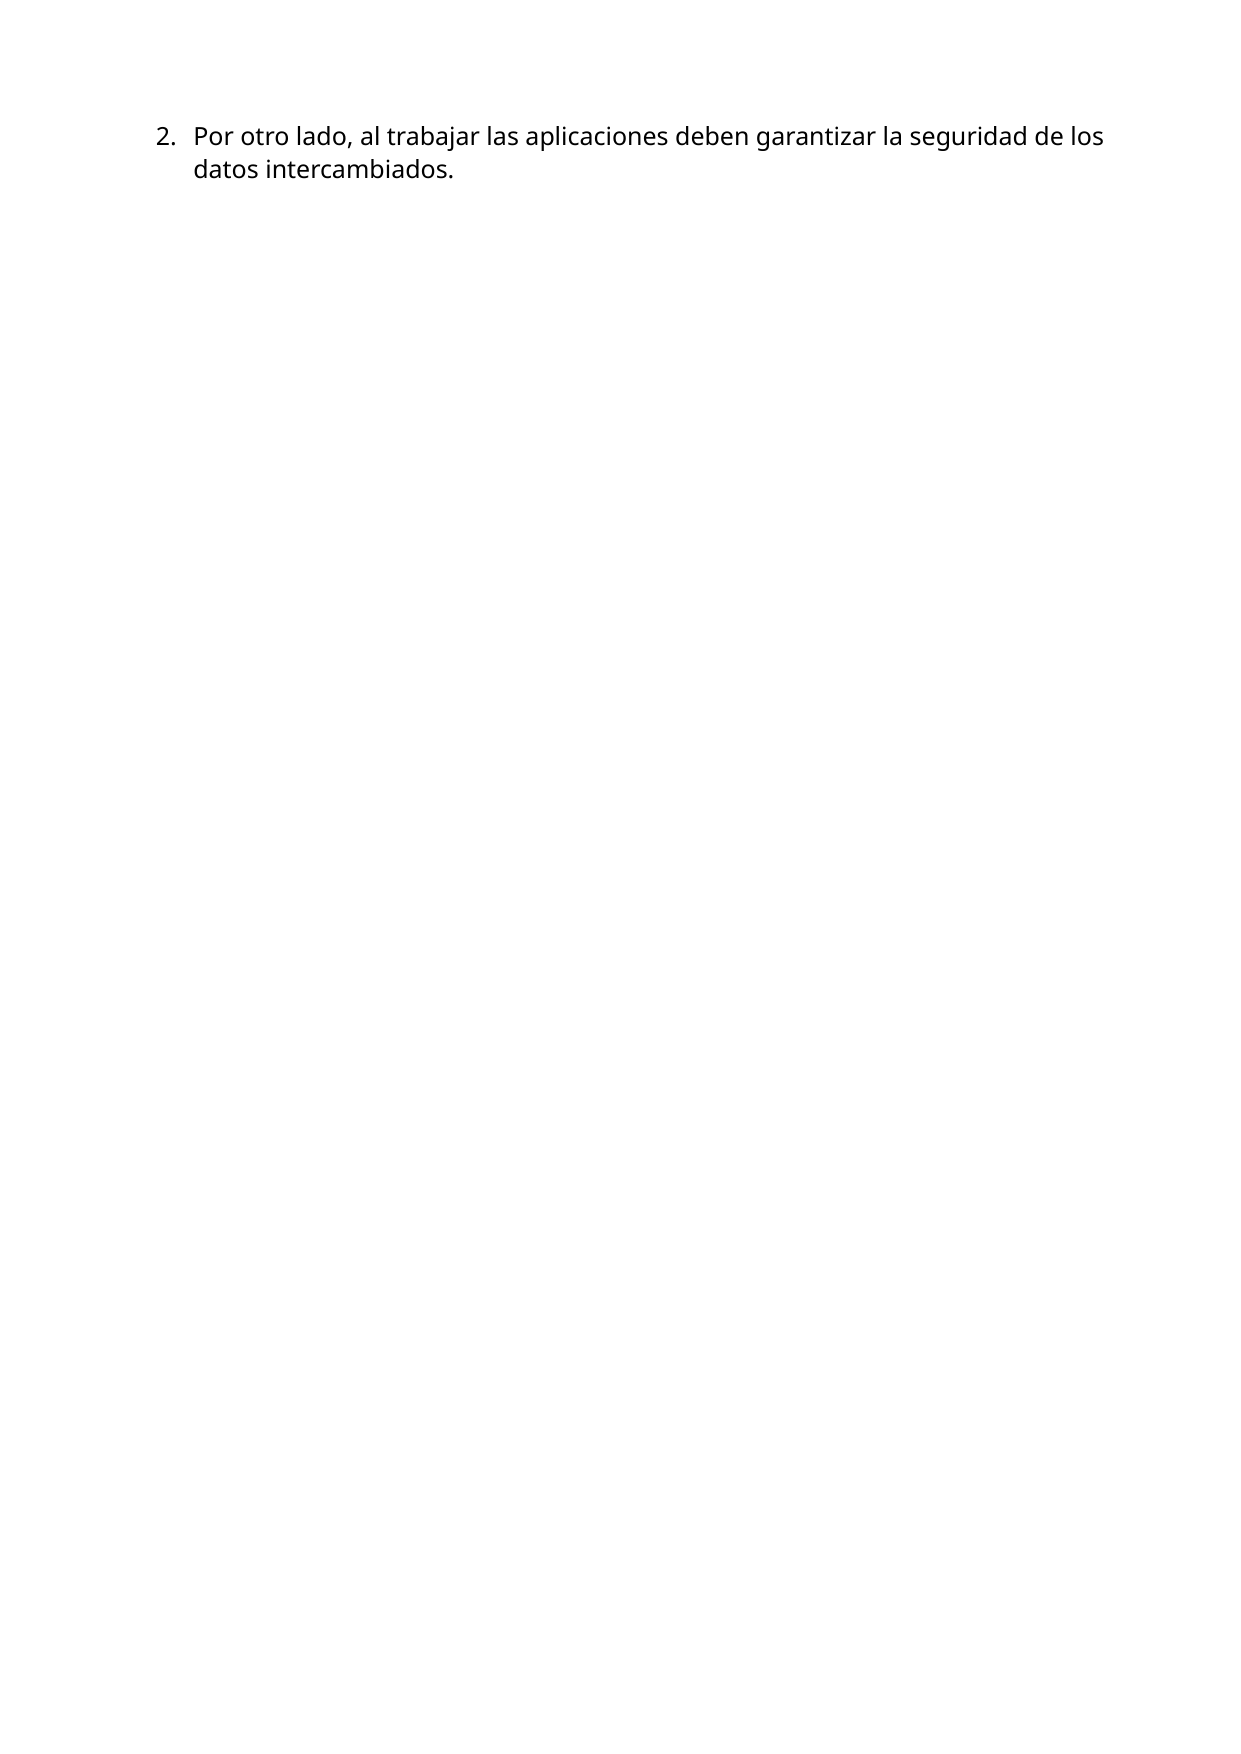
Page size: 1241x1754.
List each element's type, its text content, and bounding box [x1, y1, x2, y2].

list Por otro lado, al trabajar las aplicaciones deben garantizar la seguridad de los datos intercambiados. [156, 118, 1122, 186]
